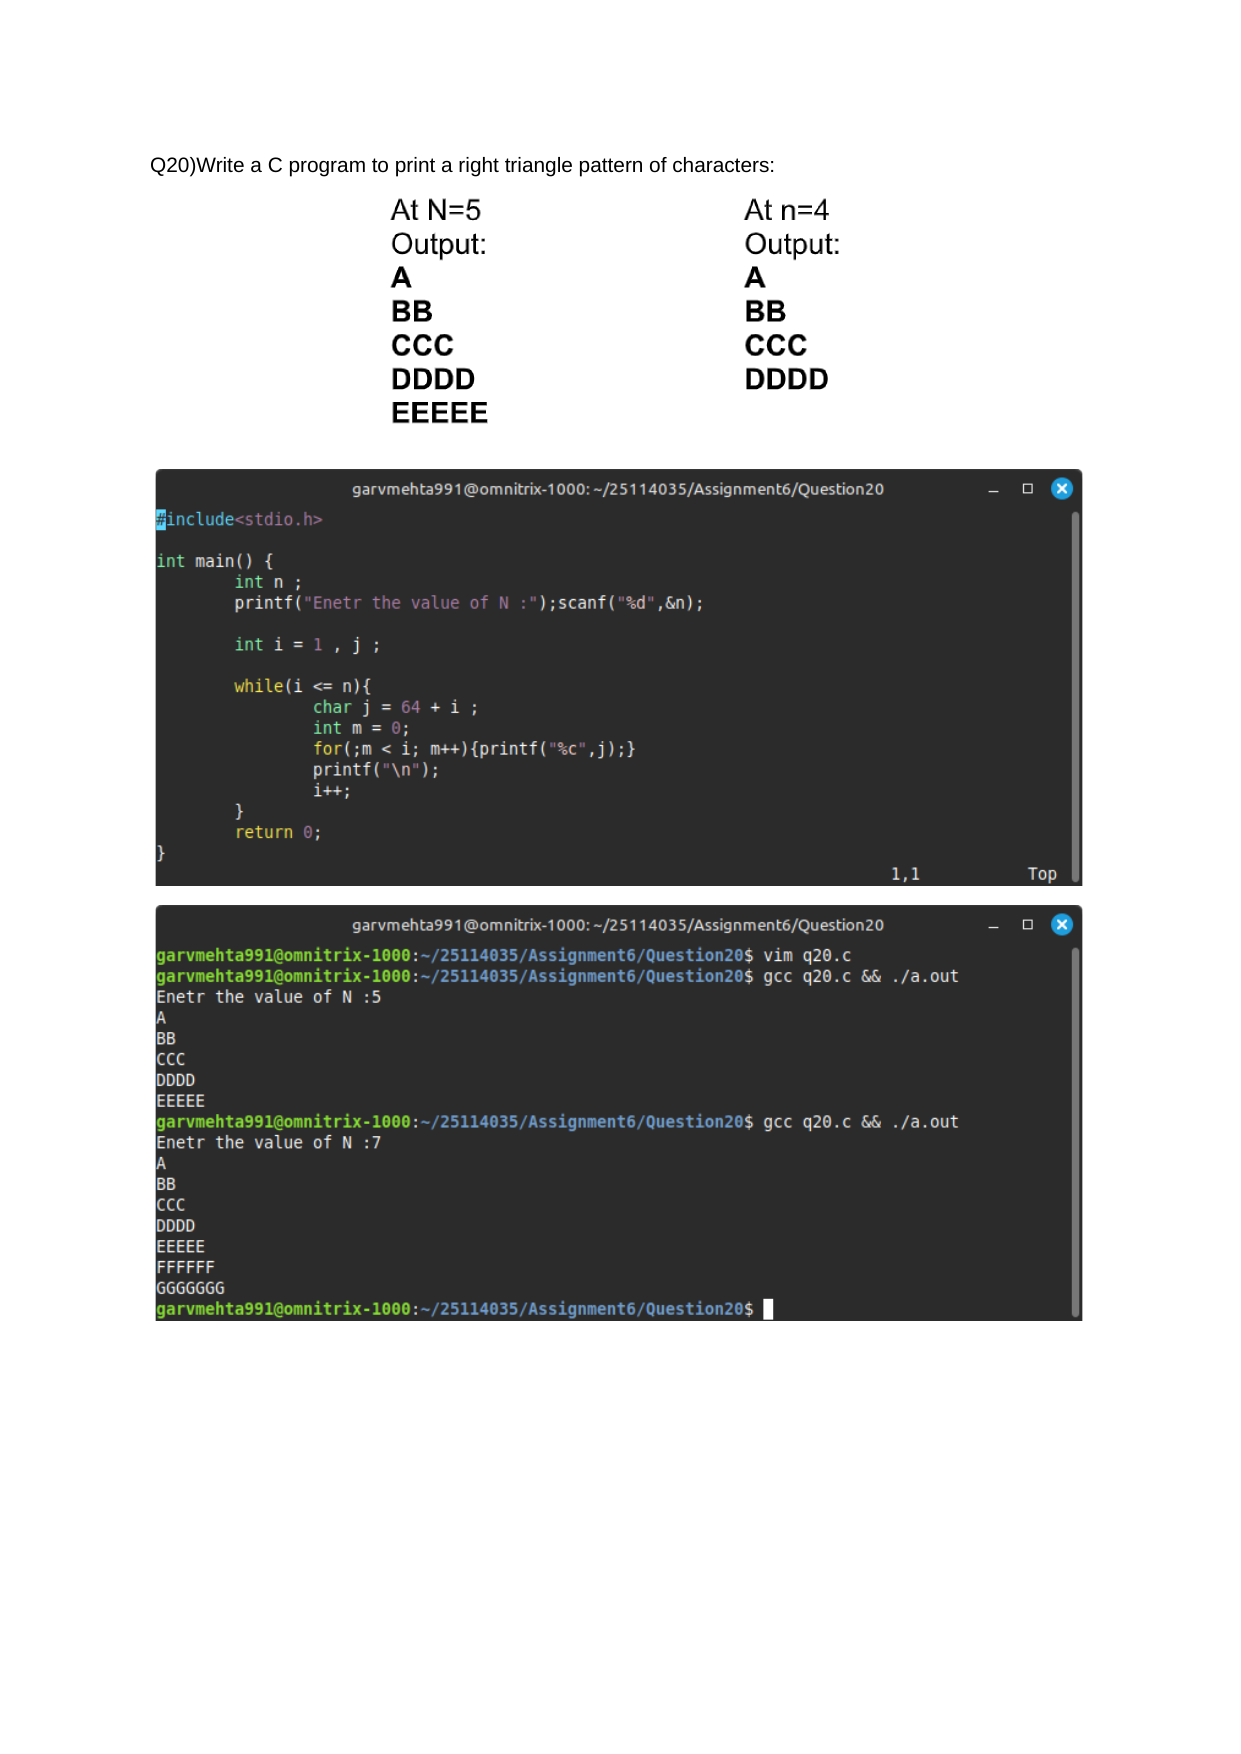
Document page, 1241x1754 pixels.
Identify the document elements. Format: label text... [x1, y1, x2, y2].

picture [155, 905, 1083, 1321]
picture [365, 178, 862, 442]
picture [155, 469, 1083, 886]
text Q20)Write a C program to print a right triangle pattern of characters: [150, 153, 1077, 177]
